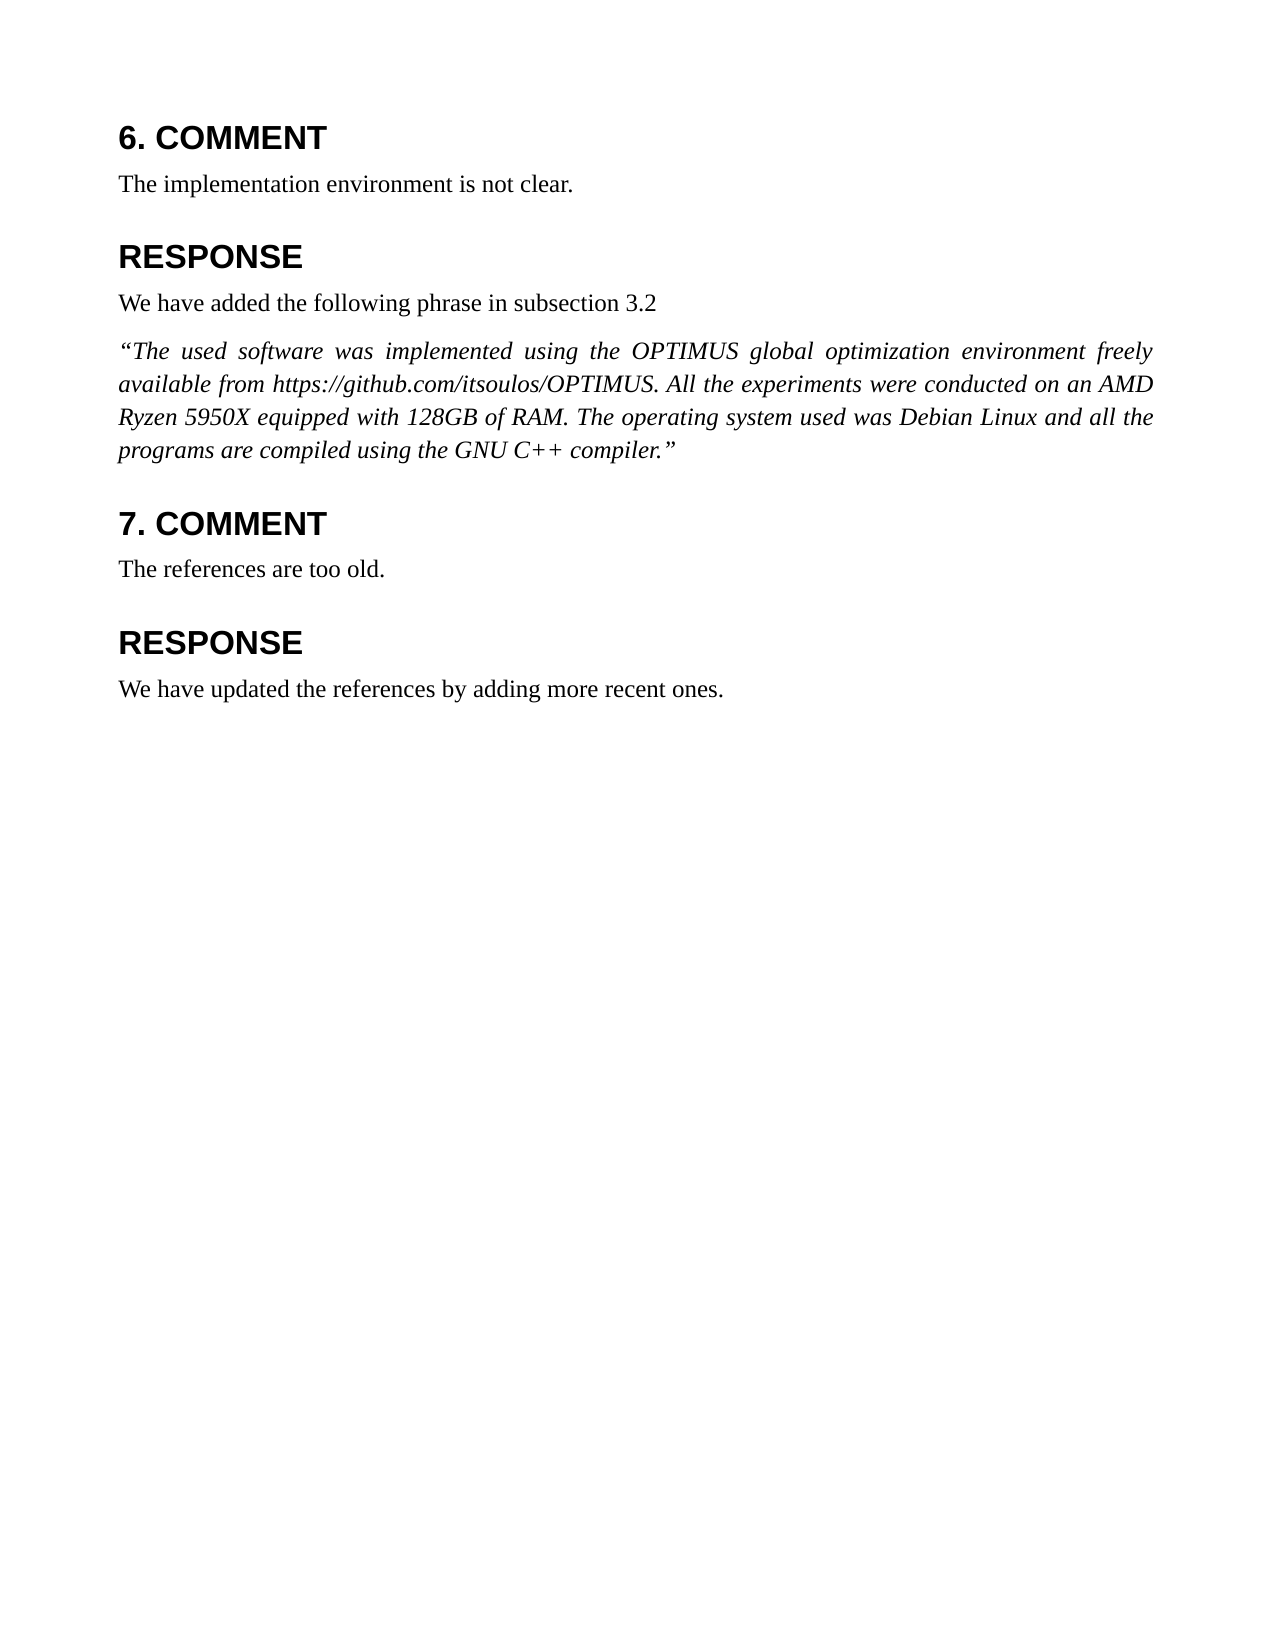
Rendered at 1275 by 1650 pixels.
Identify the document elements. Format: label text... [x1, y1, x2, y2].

text We have updated the references by adding more recent ones. [118, 674, 1157, 703]
text “The used software was implemented using the OPTIMUS global optimization environment freely available from https://github.com/itsoulos/OPTIMUS. All the experiments were conducted on an AMD Ryzen 5950X equipped with 128GB of RAM. The operating system used was Debian Linux and all the programs are compiled using the GNU C++ compiler.” [118, 336, 1157, 464]
subtitle 6. COMMENT [118, 118, 1157, 157]
subtitle RESPONSE [118, 623, 1157, 661]
text We have added the following phrase in subsection 3.2 [118, 288, 1157, 317]
text The references are too old. [118, 554, 1157, 583]
subtitle RESPONSE [118, 237, 1157, 276]
text The implementation environment is not clear. [118, 169, 1157, 198]
subtitle 7. COMMENT [118, 503, 1157, 542]
